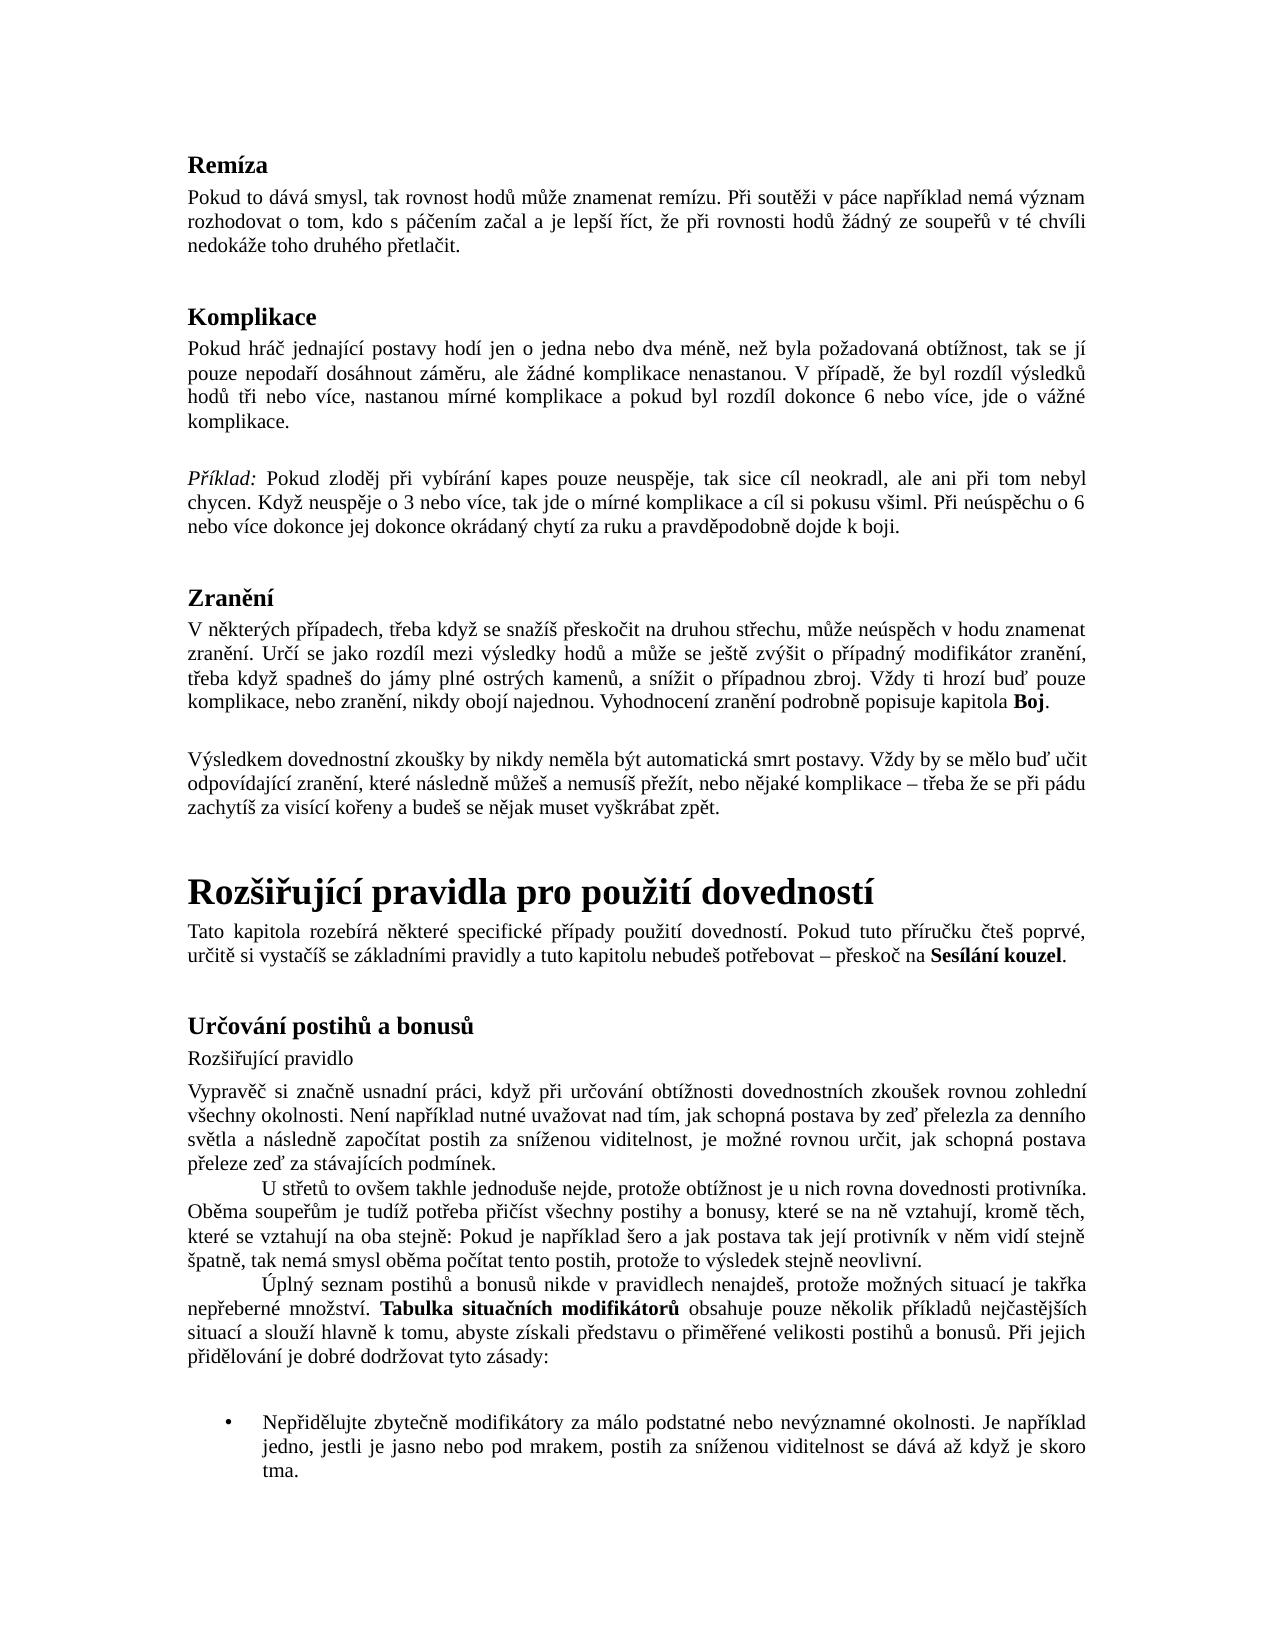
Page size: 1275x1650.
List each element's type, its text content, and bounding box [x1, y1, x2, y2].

subtitle Remíza [187, 150, 1087, 179]
text Vypravěč si značně usnadní práci, když při určování obtížnosti dovednostních zkoušek rovnou zohlední všechny okolnosti. Není například nutné uvažovat nad tím, jak schopná postava by zeď přelezla za denního světla a následně započítat postih za sníženou viditelnost, je možné rovnou určit, jak schopná postava přeleze zeď za stávajících podmínek. U střetů to ovšem takhle jednoduše nejde, protože obtížnost je u nich rovna dovednosti protivníka. Oběma soupeřům je tudíž potřeba přičíst všechny postihy a bonusy, které se na ně vztahují, kromě těch, které se vztahují na oba stejně: Pokud je například šero a jak postava tak její protivník v něm vidí stejně špatně, tak nemá smysl oběma počítat tento postih, protože to výsledek stejně neovlivní. Úplný seznam postihů a bonusů nikde v pravidlech nenajdeš, protože možných situací je takřka nepřeberné množství. Tabulka situačních modifikátorů obsahuje pouze několik příkladů nejčastějších situací a slouží hlavně k tomu, abyste získali představu o přiměřené velikosti postihů a bonusů. Při jejich přidělování je dobré dodržovat tyto zásady: [187, 1079, 1087, 1368]
text Výsledkem dovednostní zkoušky by nikdy neměla být automatická smrt postavy. Vždy by se mělo buď učit odpovídající zranění, které následně můžeš a nemusíš přežít, nebo nějaké komplikace – třeba že se při pádu zachytíš za visící kořeny a budeš se nějak muset vyškrábat zpět. [187, 722, 1087, 819]
subtitle Komplikace [187, 302, 1087, 330]
subtitle Rozšiřující pravidla pro použití dovedností [187, 869, 1087, 913]
text Příklad: Pokud zloděj při vybírání kapes pouze neuspěje, tak sice cíl neokradl, ale ani při tom nebyl chycen. Když neuspěje o 3 nebo více, tak jde o mírné komplikace a cíl si pokusu všiml. Při neúspěchu o 6 nebo více dokonce jej dokonce okrádaný chytí za ruku a pravděpodobně dojde k boji. [187, 466, 1087, 538]
text Pokud hráč jednající postavy hodí jen o jedna nebo dva méně, než byla požadovaná obtížnost, tak se jí pouze nepodaří dosáhnout záměru, ale žádné komplikace nenastanou. V případě, že byl rozdíl výsledků hodů tři nebo více, nastanou mírné komplikace a pokud byl rozdíl dokonce 6 nebo více, jde o vážné komplikace. [187, 336, 1087, 457]
subtitle Zranění [187, 583, 1087, 611]
list Nepřidělujte zbytečně modifikátory za málo podstatné nebo nevýznamné okolnosti. Je například jedno, jestli je jasno nebo pod mrakem, postih za sníženou viditelnost se dává až když je skoro tma. [225, 1410, 1087, 1482]
text Pokud to dává smysl, tak rovnost hodů může znamenat remízu. Při soutěži v páce například nemá význam rozhodovat o tom, kdo s páčením začal a je lepší říct, že při rovnosti hodů žádný ze soupeřů v té chvíli nedokáže toho druhého přetlačit. [187, 185, 1087, 257]
text V některých případech, třeba když se snažíš přeskočit na druhou střechu, může neúspěch v hodu znamenat zranění. Určí se jako rozdíl mezi výsledky hodů a může se ještě zvýšit o případný modifikátor zranění, třeba když spadneš do jámy plné ostrých kamenů, a snížit o případnou zbroj. Vždy ti hrozí buď pouze komplikace, nebo zranění, nikdy obojí najednou. Vyhodnocení zranění podrobně popisuje kapitola Boj. [187, 617, 1087, 713]
subtitle Určování postihů a bonusů [187, 1011, 1087, 1040]
text Tato kapitola rozebírá některé specifické případy použití dovedností. Pokud tuto příručku čteš poprvé, určitě si vystačíš se základními pravidly a tuto kapitolu nebudeš potřebovat – přeskoč na Sesílání kouzel. [187, 918, 1087, 967]
text Rozšiřující pravidlo [187, 1046, 1087, 1070]
